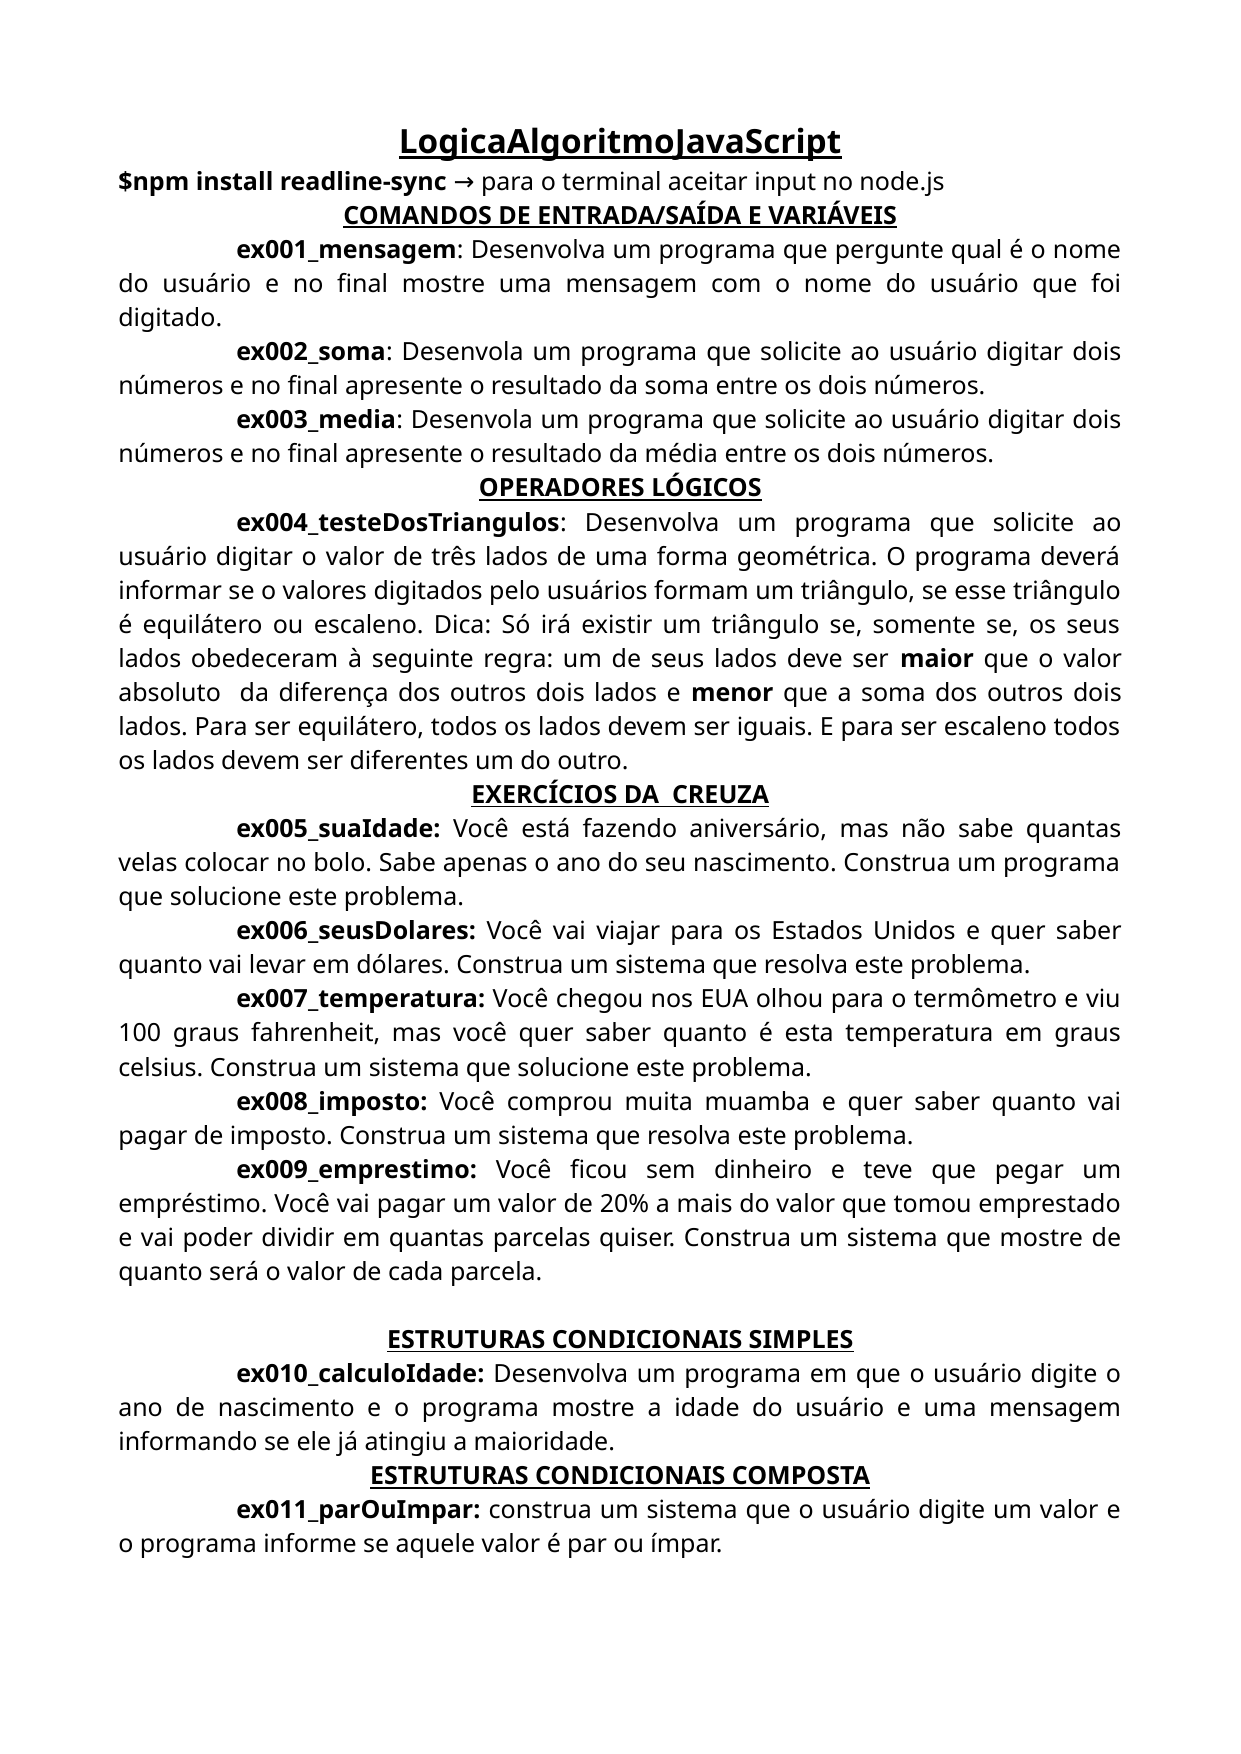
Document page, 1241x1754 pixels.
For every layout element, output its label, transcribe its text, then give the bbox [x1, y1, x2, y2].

text ex004_testeDosTriangulos: Desenvolva um programa que solicite ao usuário digitar o valor de três lados de uma forma geométrica. O programa deverá informar se o valores digitados pelo usuários formam um triângulo, se esse triângulo é equilátero ou escaleno. Dica: Só irá existir um triângulo se, somente se, os seus lados obedeceram à seguinte regra: um de seus lados deve ser maior que o valor absoluto da diferença dos outros dois lados e menor que a soma dos outros dois lados. Para ser equilátero, todos os lados devem ser iguais. E para ser escaleno todos os lados devem ser diferentes um do outro. [118, 504, 1122, 777]
text ESTRUTURAS CONDICIONAIS COMPOSTA [118, 1458, 1122, 1492]
text LogicaAlgoritmoJavaScript [118, 118, 1122, 163]
text ex008_imposto: Você comprou muita muamba e quer saber quanto vai pagar de imposto. Construa um sistema que resolva este problema. [118, 1083, 1122, 1151]
text OPERADORES LÓGICOS [118, 470, 1122, 504]
text ex007_temperatura: Você chegou nos EUA olhou para o termômetro e viu 100 graus fahrenheit, mas você quer saber quanto é esta temperatura em graus celsius. Construa um sistema que solucione este problema. [118, 981, 1122, 1083]
text ex009_emprestimo: Você ficou sem dinheiro e teve que pegar um empréstimo. Você vai pagar um valor de 20% a mais do valor que tomou emprestado e vai poder dividir em quantas parcelas quiser. Construa um sistema que mostre de quanto será o valor de cada parcela. [118, 1151, 1122, 1288]
text $npm install readline-sync → para o terminal aceitar input no node.js [118, 163, 1122, 198]
text ex001_mensagem: Desenvolva um programa que pergunte qual é o nome do usuário e no final mostre uma mensagem com o nome do usuário que foi digitado. [118, 232, 1122, 334]
text ex003_media: Desenvola um programa que solicite ao usuário digitar dois números e no final apresente o resultado da média entre os dois números. [118, 402, 1122, 470]
text EXERCÍCIOS DA CREUZA [118, 777, 1122, 811]
text COMANDOS DE ENTRADA/SAÍDA E VARIÁVEIS [118, 198, 1122, 232]
text ex010_calculoIdade: Desenvolva um programa em que o usuário digite o ano de nascimento e o programa mostre a idade do usuário e uma mensagem informando se ele já atingiu a maioridade. [118, 1356, 1122, 1458]
text ex005_suaIdade: Você está fazendo aniversário, mas não sabe quantas velas colocar no bolo. Sabe apenas o ano do seu nascimento. Construa um programa que solucione este problema. [118, 811, 1122, 913]
text ex006_seusDolares: Você vai viajar para os Estados Unidos e quer saber quanto vai levar em dólares. Construa um sistema que resolva este problema. [118, 913, 1122, 981]
text ex002_soma: Desenvola um programa que solicite ao usuário digitar dois números e no final apresente o resultado da soma entre os dois números. [118, 334, 1122, 402]
text ex011_parOuImpar: construa um sistema que o usuário digite um valor e o programa informe se aquele valor é par ou ímpar. [118, 1492, 1122, 1560]
text ESTRUTURAS CONDICIONAIS SIMPLES [118, 1322, 1122, 1356]
